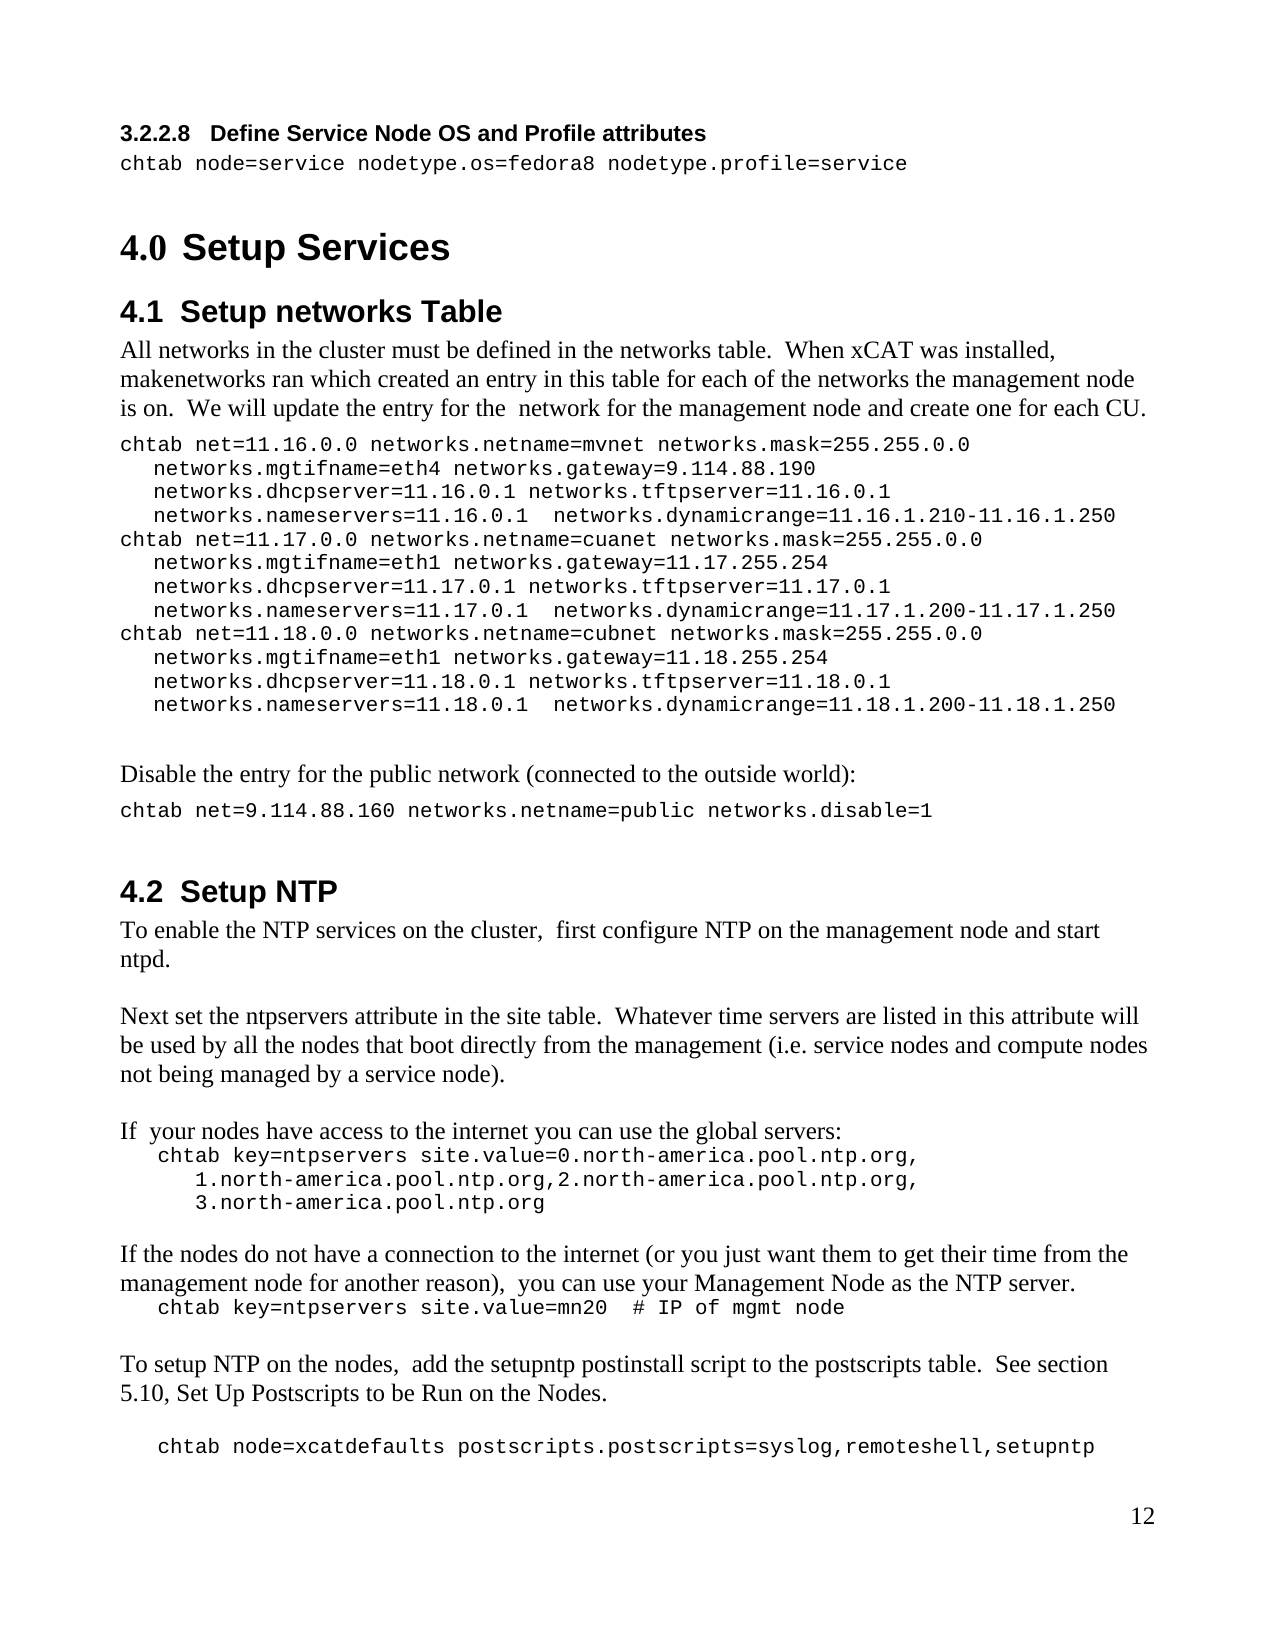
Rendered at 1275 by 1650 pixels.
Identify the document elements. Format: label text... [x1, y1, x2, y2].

subtitle Setup NTP [120, 873, 1155, 909]
text If the nodes do not have a connection to the internet (or you just want them to get their time from the management node for another reason), you can use your Management Node as the NTP server. [120, 1239, 1155, 1297]
text chtab net=11.16.0.0 networks.netname=mvnet networks.mask=255.255.0.0 networks.mgtifname=eth4 networks.gateway=9.114.88.190 networks.dhcpserver=11.16.0.1 networks.tftpserver=11.16.0.1 networks.nameservers=11.16.0.1 networks.dynamicrange=11.16.1.210-11.16.1.250 [120, 434, 1155, 529]
text Disable the entry for the public network (connected to the outside world): [120, 759, 1155, 788]
text To enable the NTP services on the cluster, first configure NTP on the management node and start ntpd. [120, 915, 1155, 972]
text chtab node=service nodetype.os=fedora8 nodetype.profile=service [120, 153, 1155, 176]
text If your nodes have access to the internet you can use the global servers: [120, 1116, 1155, 1145]
text Next set the ntpservers attribute in the site table. Whatever time servers are listed in this attribute will be used by all the nodes that boot directly from the management (i.e. service nodes and compute nodes not being managed by a service node). [120, 1001, 1155, 1087]
text chtab key=ntpservers site.value=mn20 # IP of mgmt node [157, 1297, 1155, 1321]
text All networks in the cluster must be defined in the networks table. When xCAT was installed, makenetworks ran which created an entry in this table for each of the networks the management node is on. We will update the entry for the network for the management node and create one for each CU. [120, 335, 1155, 422]
text chtab node=xcatdefaults postscripts.postscripts=syslog,remoteshell,setupntp [157, 1436, 1155, 1459]
text chtab net=11.17.0.0 networks.netname=cuanet networks.mask=255.255.0.0 networks.mgtifname=eth1 networks.gateway=11.17.255.254 networks.dhcpserver=11.17.0.1 networks.tftpserver=11.17.0.1 networks.nameservers=11.17.0.1 networks.dynamicrange=11.17.1.200-11.17.1.250 [120, 529, 1155, 623]
subtitle Setup networks Table [120, 293, 1155, 329]
subtitle Setup Services [120, 225, 1155, 268]
text chtab net=11.18.0.0 networks.netname=cubnet networks.mask=255.255.0.0 networks.mgtifname=eth1 networks.gateway=11.18.255.254 networks.dhcpserver=11.18.0.1 networks.tftpserver=11.18.0.1 networks.nameservers=11.18.0.1 networks.dynamicrange=11.18.1.200-11.18.1.250 [120, 623, 1155, 718]
text chtab key=ntpservers site.value=0.north-america.pool.ntp.org, 1.north-america.pool.ntp.org,2.north-america.pool.ntp.org, 3.north-america.pool.ntp.org [157, 1145, 1155, 1216]
subtitle Define Service Node OS and Profile attributes [120, 120, 1155, 146]
text To setup NTP on the nodes, add the setupntp postinstall script to the postscripts table. See section 5.10, Set Up Postscripts to be Run on the Nodes. [120, 1349, 1155, 1407]
text chtab net=9.114.88.160 networks.netname=public networks.disable=1 [120, 800, 1155, 824]
